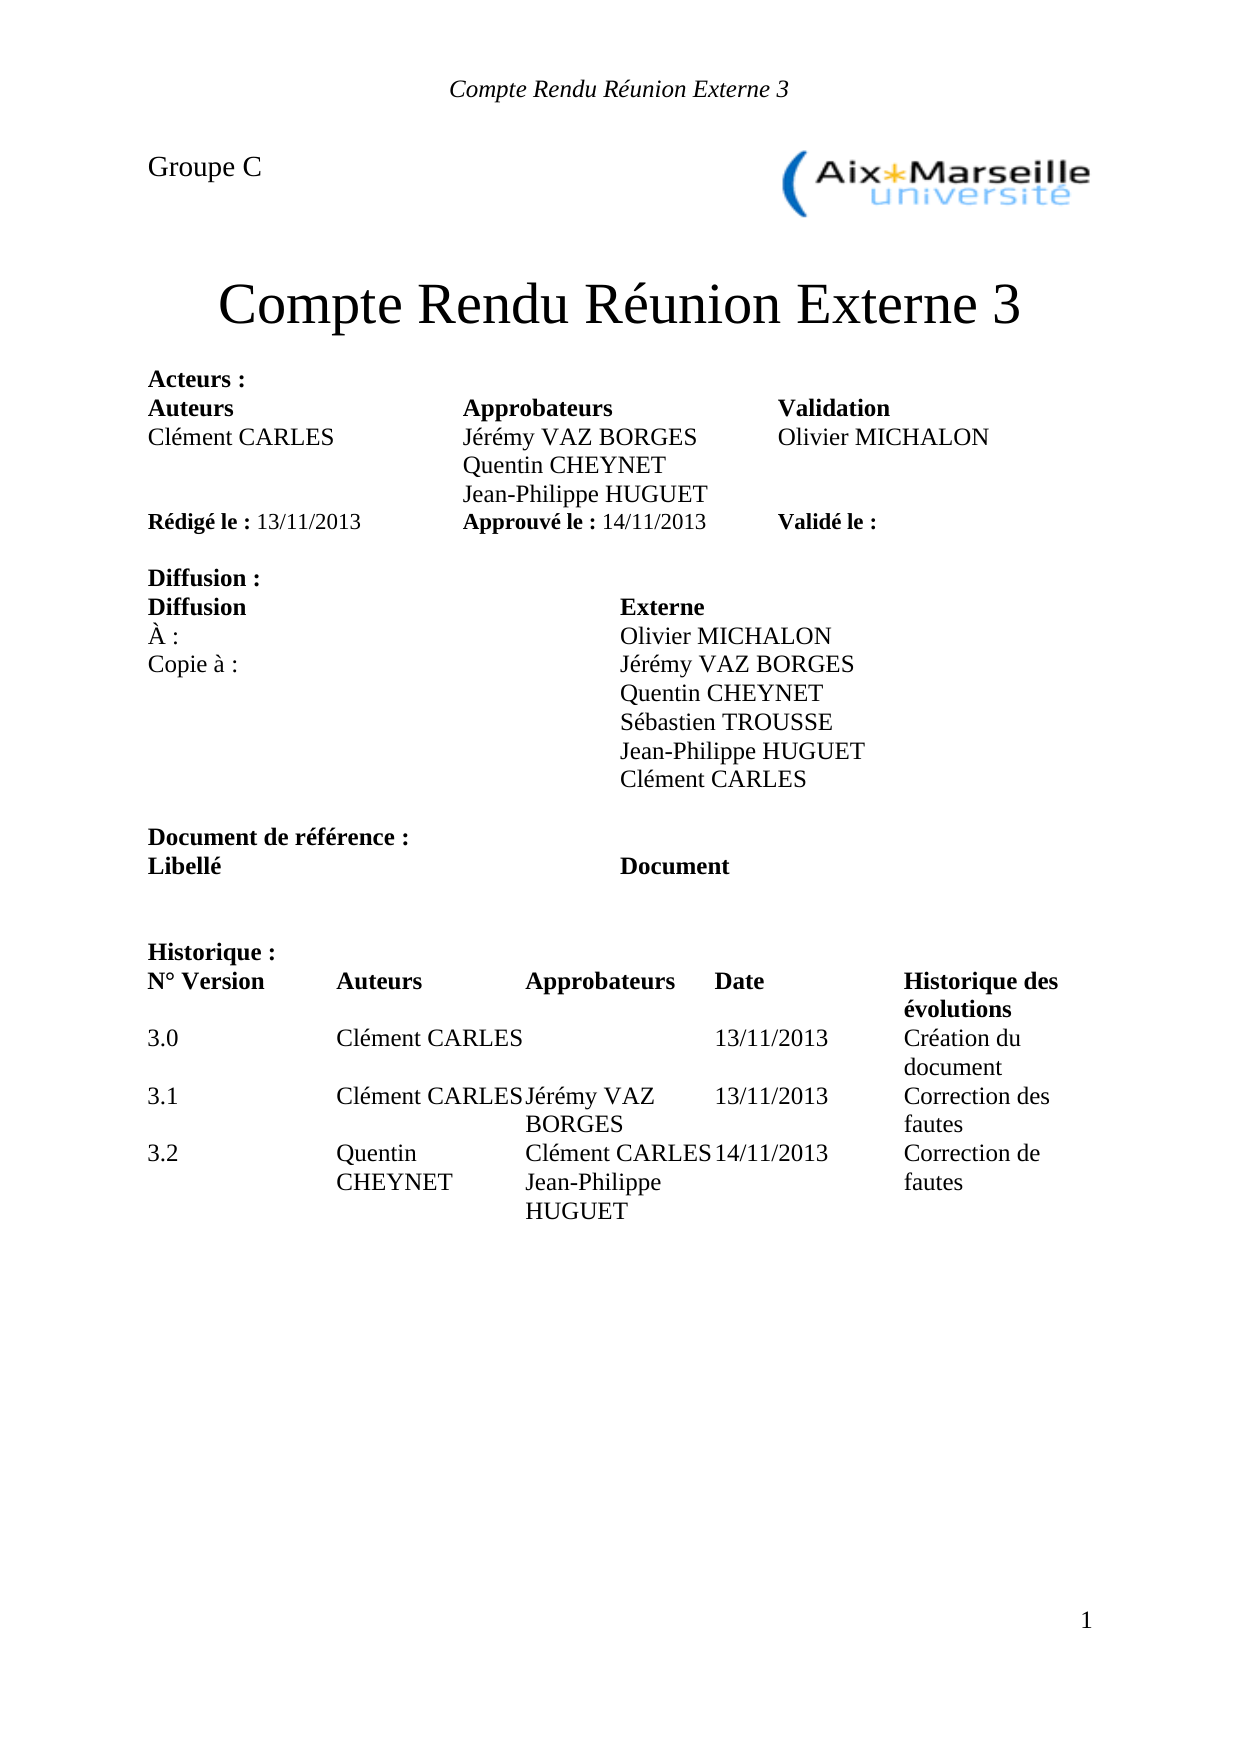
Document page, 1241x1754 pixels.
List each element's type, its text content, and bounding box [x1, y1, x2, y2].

table_header Diffusion [148, 592, 620, 621]
text Document de référence : [148, 822, 1093, 851]
table_cell Rédigé le : 13/11/2013 [148, 508, 463, 534]
table_header Auteurs [148, 393, 463, 422]
table_header Approbateurs [463, 393, 778, 422]
table_header Validation [778, 393, 1093, 422]
table_cell Correction des fautes [904, 1081, 1093, 1138]
table_cell [525, 1023, 714, 1081]
table_cell [148, 880, 620, 908]
table_cell 3.2 [147, 1138, 336, 1224]
table_cell Clément CARLES [336, 1023, 525, 1081]
table_cell Copie à : [148, 650, 620, 793]
table_cell 14/11/2013 [714, 1138, 903, 1224]
table_header Date [714, 966, 903, 1023]
table_cell 3.0 [147, 1023, 336, 1081]
table_cell Jérémy VAZ BORGES Quentin CHEYNET Sébastien TROUSSE Jean-Philippe HUGUET Clément CARLES [620, 650, 1093, 793]
table_cell Validé le : [778, 508, 1093, 534]
table_header Auteurs [336, 966, 525, 1023]
text Diffusion : [148, 563, 1093, 592]
table_cell Clément CARLES [336, 1081, 525, 1138]
table_cell À : [148, 621, 620, 649]
table_cell Approuvé le : 14/11/2013 [463, 508, 778, 534]
table_header Libellé [148, 851, 620, 879]
table_cell 3.1 [147, 1081, 336, 1138]
table_cell Jérémy VAZ BORGES [525, 1081, 714, 1138]
text Historique : [148, 937, 1093, 966]
text Groupe C [148, 149, 774, 182]
table_header Document [620, 851, 1093, 879]
text Compte Rendu Réunion Externe 3 [148, 268, 1093, 336]
table_cell Olivier MICHALON [620, 621, 1093, 649]
table_cell Quentin CHEYNET [336, 1138, 525, 1224]
table_cell [620, 880, 1093, 908]
text Acteurs : [148, 364, 1093, 393]
table_cell Jérémy VAZ BORGES Quentin CHEYNET Jean-Philippe HUGUET [463, 422, 778, 508]
table_cell Clément CARLES [148, 422, 463, 508]
table_header Historique des évolutions [904, 966, 1093, 1023]
table_cell 13/11/2013 [714, 1023, 903, 1081]
table_cell Création du document [904, 1023, 1093, 1081]
table_header N° Version [147, 966, 336, 1023]
table_cell Correction de fautes [904, 1138, 1093, 1224]
table_cell Olivier MICHALON [778, 422, 1093, 508]
table_header Externe [620, 592, 1093, 621]
table_cell Clément CARLES Jean-Philippe HUGUET [525, 1138, 714, 1224]
table_cell 13/11/2013 [714, 1081, 903, 1138]
table_header Approbateurs [525, 966, 714, 1023]
